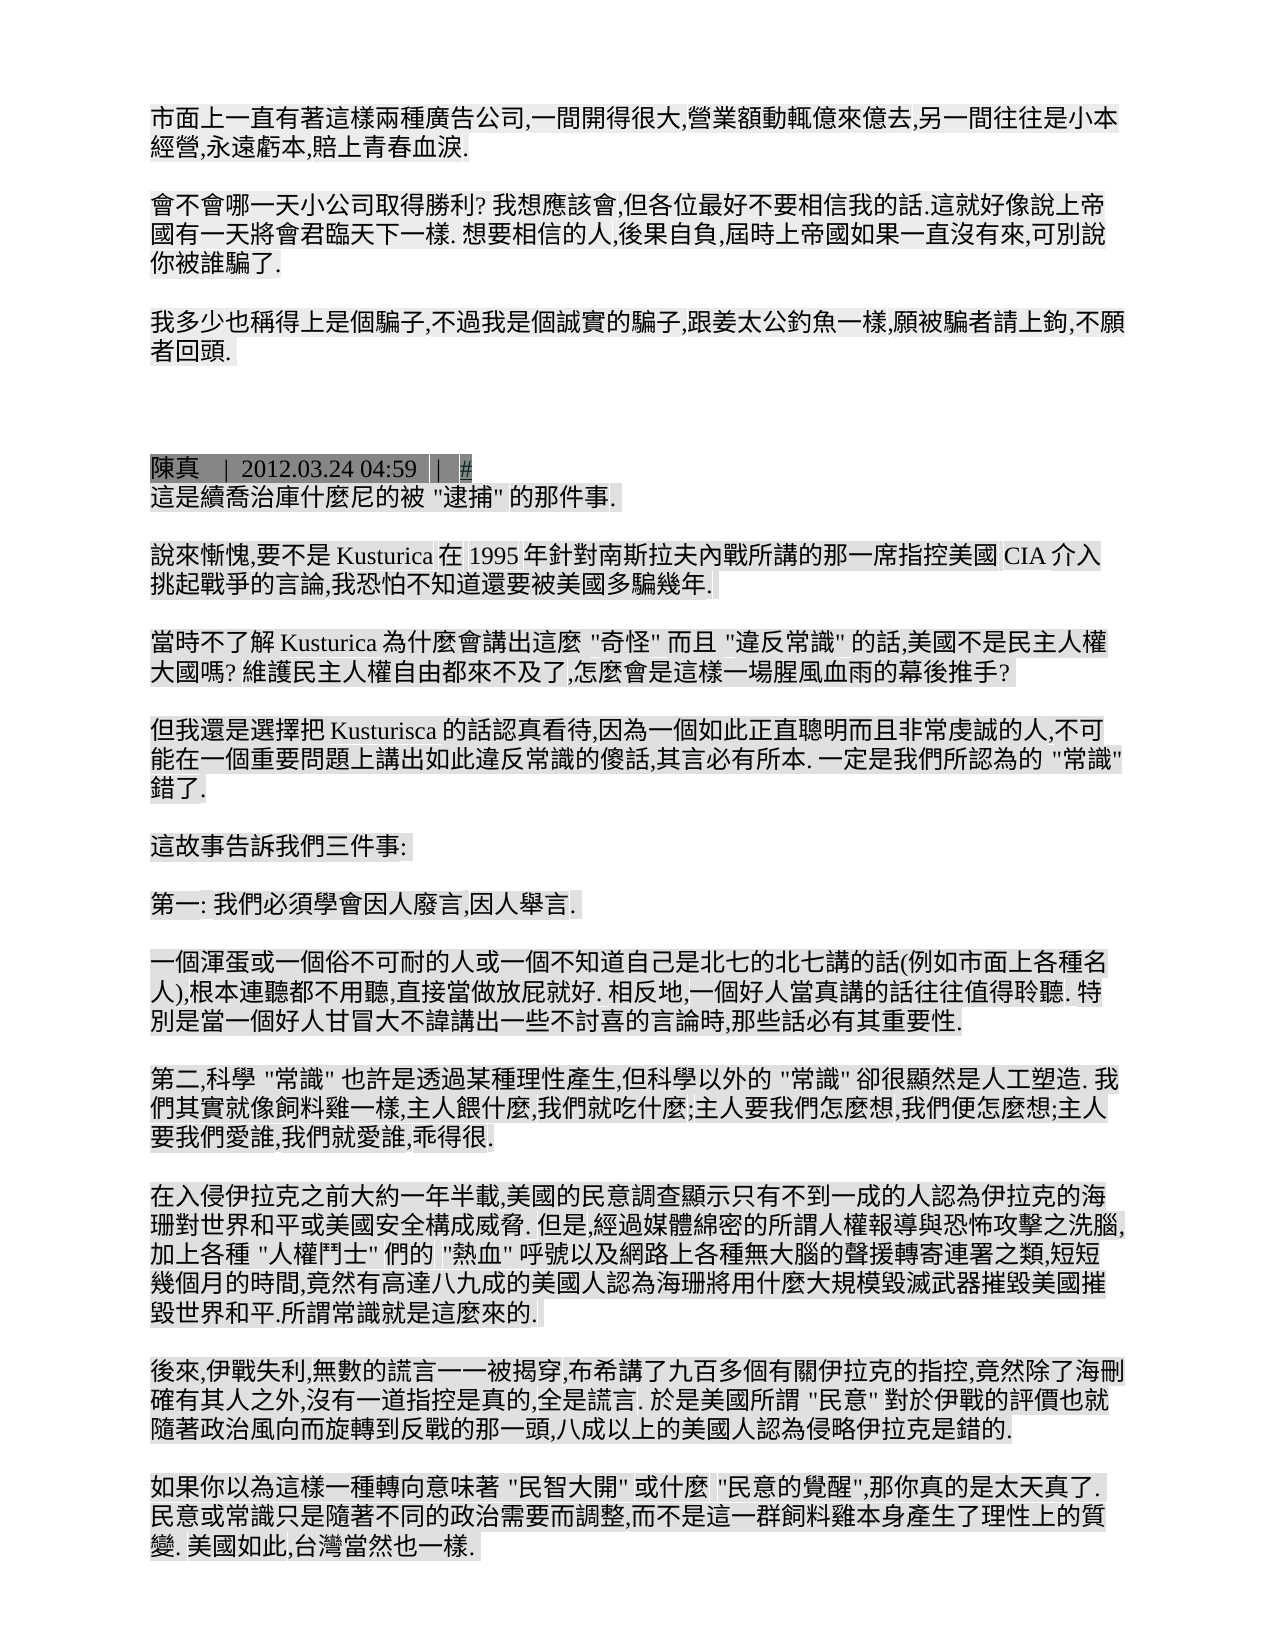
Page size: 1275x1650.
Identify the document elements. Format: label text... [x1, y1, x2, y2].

text 這是續喬治庫什麼尼的被 "逮捕" 的那件事. 說來慚愧,要不是Kusturica在1995年針對南斯拉夫內戰所講的那一席指控美國CIA介入挑起戰爭的言論,我恐怕不知道還要被美國多騙幾年. 當時不了解Kusturica為什麼會講出這麼 "奇怪" 而且 "違反常識" 的話,美國不是民主人權大國嗎? 維護民主人權自由都來不及了,怎麼會是這樣一場腥風血雨的幕後推手? 但我還是選擇把Kusturisca的話認真看待,因為一個如此正直聰明而且非常虔誠的人,不可能在一個重要問題上講出如此違反常識的傻話,其言必有所本. 一定是我們所認為的 "常識" 錯了. 這故事告訴我們三件事: 第一: 我們必須學會因人廢言,因人舉言. 一個渾蛋或一個俗不可耐的人或一個不知道自己是北七的北七講的話(例如市面上各種名人),根本連聽都不用聽,直接當做放屁就好. 相反地,一個好人當真講的話往往值得聆聽. 特別是當一個好人甘冒大不諱講出一些不討喜的言論時,那些話必有其重要性. 第二,科學 "常識" 也許是透過某種理性產生,但科學以外的 "常識" 卻很顯然是人工塑造. 我們其實就像飼料雞一樣,主人餵什麼,我們就吃什麼;主人要我們怎麼想,我們便怎麼想;主人要我們愛誰,我們就愛誰,乖得很. 在入侵伊拉克之前大約一年半載,美國的民意調查顯示只有不到一成的人認為伊拉克的海珊對世界和平或美國安全構成威脅. 但是,經過媒體綿密的所謂人權報導與恐怖攻擊之洗腦,加上各種 "人權鬥士" 們的 "熱血" 呼號以及網路上各種無大腦的聲援轉寄連署之類,短短幾個月的時間,竟然有高達八九成的美國人認為海珊將用什麼大規模毀滅武器摧毀美國摧毀世界和平.所謂常識就是這麼來的. 後來,伊戰失利,無數的謊言一一被揭穿,布希講了九百多個有關伊拉克的指控,竟然除了海刪確有其人之外,沒有一道指控是真的,全是謊言. 於是美國所謂 "民意" 對於伊戰的評價也就隨著政治風向而旋轉到反戰的那一頭,八成以上的美國人認為侵略伊拉克是錯的. 如果你以為這樣一種轉向意味著 "民智大開" 或什麼 "民意的覺醒",那你真的是太天真了. 民意或常識只是隨著不同的政治需要而調整,而不是這一群飼料雞本身產生了理性上的質變. 美國如此,台灣當然也一樣. 第三,政治沒有那麼多偶然或湊巧. 個人遭遇或許還講個緣字,有著某種偶然成份,但政治上卻不會有那麼多偶然. 比方說莫名其妙突然冒出一些什麼人權呼籲或什麼爭民主爭自由的,毫無疑問背後肯定有著無數牽扯不清的政治操作與炒作. 這樣講很容易引起誤解,彷彿所有一切改變都是被刻意挑起;基本上其實我正是此意,但這倒也不是說一切建構全屬捏造或無中生有. 這就好像當我們說知識是被建構時,並不是說其建構內涵全屬陰謀捏造. 哪怕只是一封莫名其妙冒出來的什麼匿名人權呼籲,事實上都不會如其表面所呈現那般單純. 這倒也不是說這全是CIA在搞鬼,但它至少反映了某種通常是居於主流地位的政治需要. 特別是最近這十幾二十年,每次美國準備要 "拯救" 誰時,相關的各種 "需要拯救" 的言論或活動便會極其不尋常地大量出現,感覺就像在打廣告一樣. 打廣告的目的不為別的,就是製造常識建立共識,使某種異常或異樣行為看起來變得好正常好合理甚至好偉大好動人. 講這些跟喬治庫什麼尼的有啥關係? 當然有關係. 簡單說就是我不相信那只是一時的偶然,我更不相信那是個人行為;那肯定是整個廣告的一環. 這不是陰謀論,這只是一種事物之所必然的陽謀,因為我們也一樣是在做廣告,差別只是在於我們廣告做輸人家而已. [150, 483, 1125, 1561]
text 市面上一直有著這樣兩種廣告公司,一間開得很大,營業額動輒億來億去,另一間往往是小本經營,永遠虧本,賠上青春血淚. 會不會哪一天小公司取得勝利? 我想應該會,但各位最好不要相信我的話.這就好像說上帝國有一天將會君臨天下一樣. 想要相信的人,後果自負,屆時上帝國如果一直沒有來,可別說你被誰騙了. 我多少也稱得上是個騙子,不過我是個誠實的騙子,跟姜太公釣魚一樣,願被騙者請上鉤,不願者回頭. [150, 75, 1125, 429]
text 陳真 | 2012.03.24 04:59 | # [150, 454, 1125, 483]
